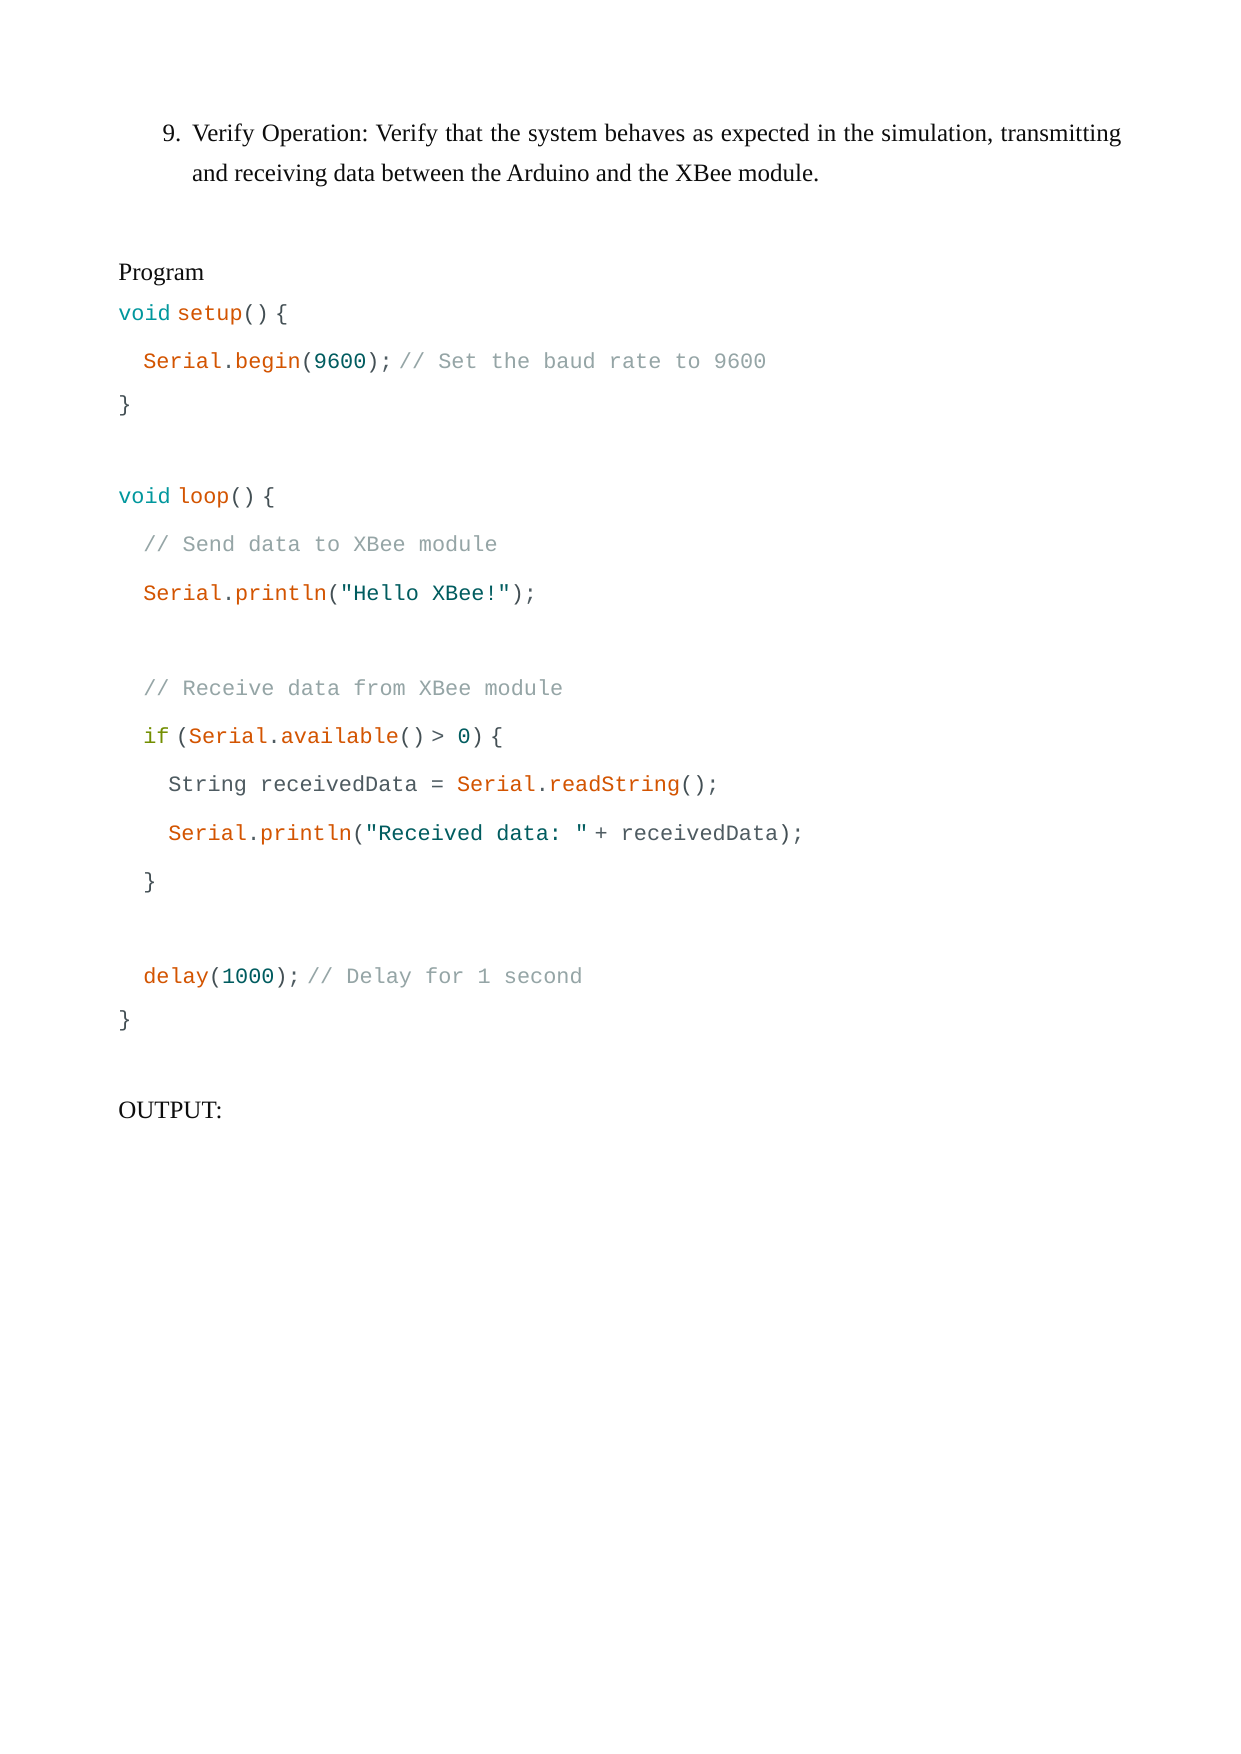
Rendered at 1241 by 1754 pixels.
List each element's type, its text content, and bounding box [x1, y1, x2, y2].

text // Receive data from XBee module [118, 672, 1122, 702]
text Serial.println("Hello XBee!"); [118, 577, 1122, 607]
text String receivedData = Serial.readString(); [118, 768, 1122, 798]
text void setup() { [118, 297, 1122, 327]
text void loop() { [118, 480, 1122, 510]
text } [118, 865, 1122, 895]
text OUTPUT: [118, 1095, 1122, 1124]
text } [118, 1008, 1122, 1033]
text delay(1000); // Delay for 1 second [118, 960, 1122, 990]
text if (Serial.available() > 0) { [118, 720, 1122, 750]
text } [118, 393, 1122, 418]
text Program [118, 257, 1122, 286]
list Verify Operation: Verify that the system behaves as expected in the simulation, transmitting and receiving data between the Arduino and the XBee module. [162, 118, 1122, 186]
text Serial.begin(9600); // Set the baud rate to 9600 [118, 345, 1122, 375]
text Serial.println("Received data: " + receivedData); [118, 817, 1122, 847]
text // Send data to XBee module [118, 528, 1122, 558]
